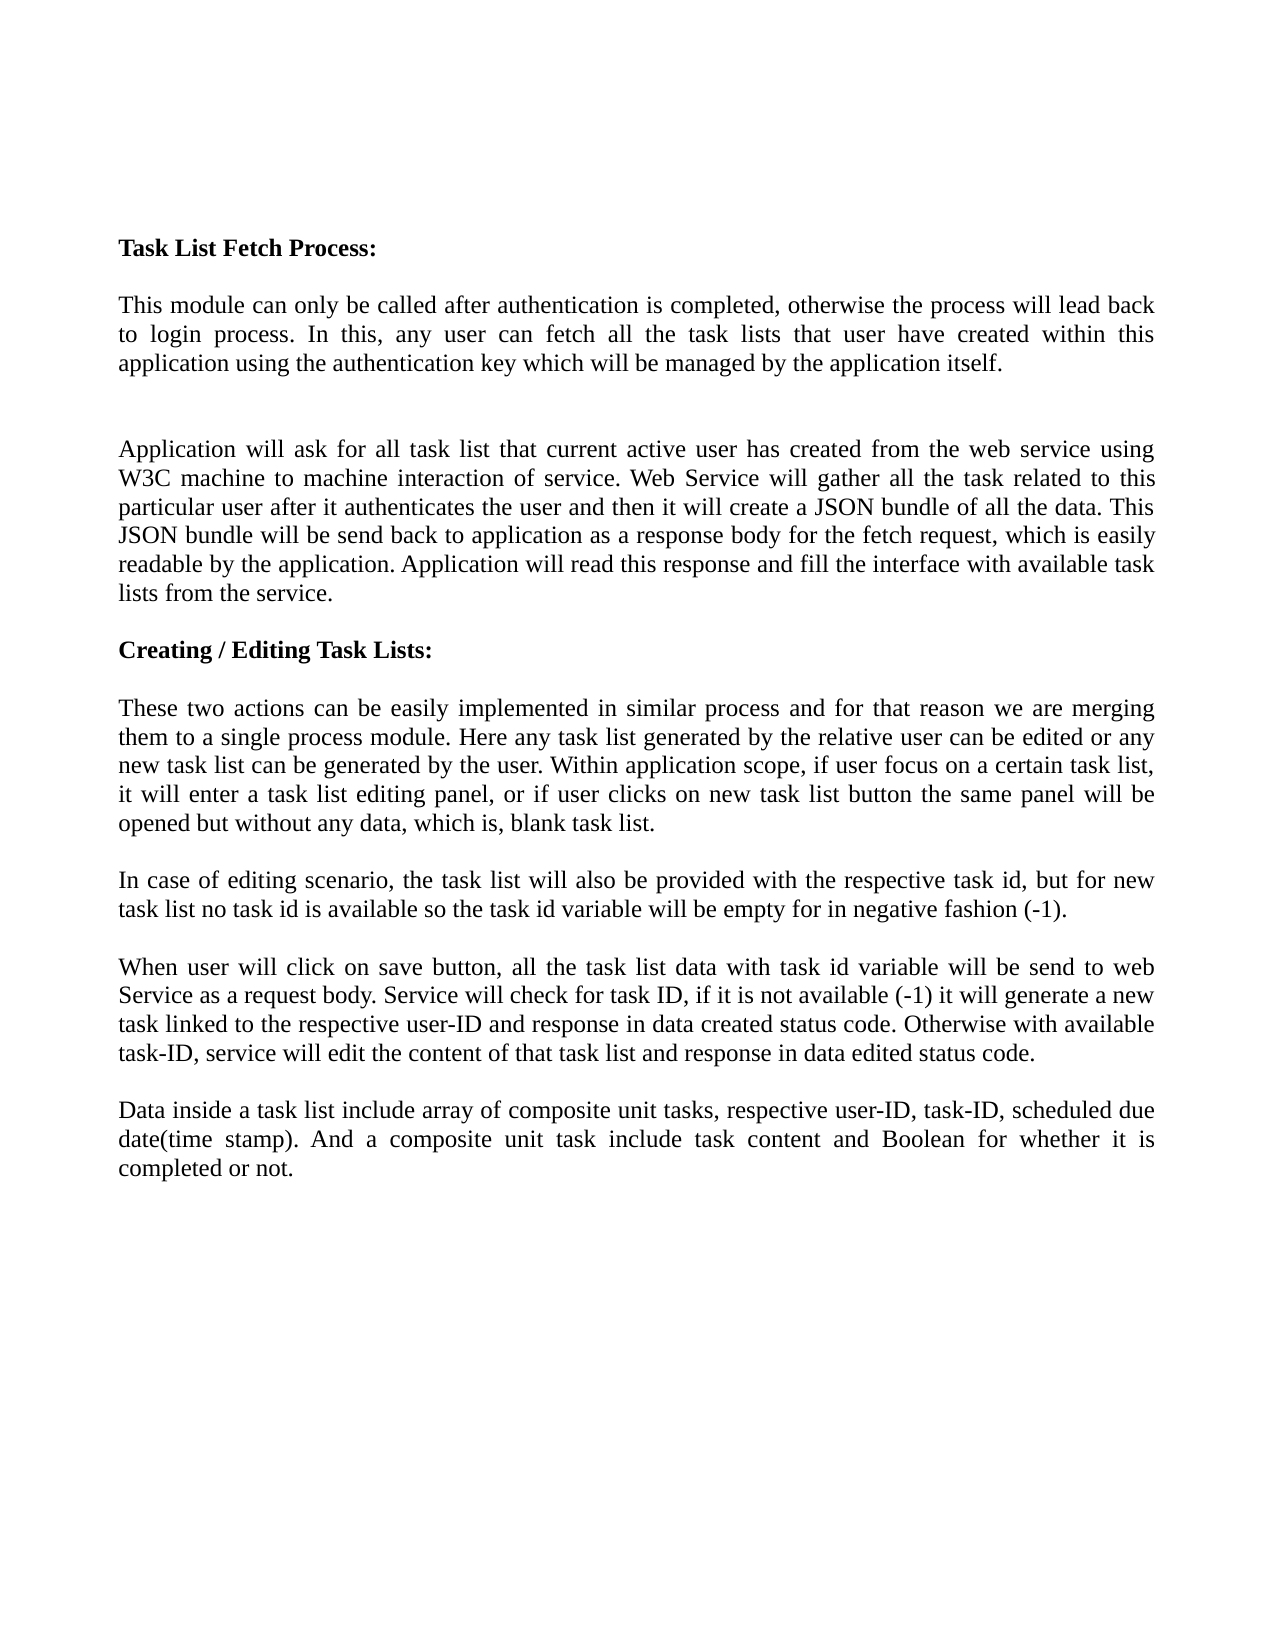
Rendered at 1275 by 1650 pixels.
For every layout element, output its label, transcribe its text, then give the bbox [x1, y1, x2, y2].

text These two actions can be easily implemented in similar process and for that reason we are merging them to a single process module. Here any task list generated by the relative user can be edited or any new task list can be generated by the user. Within application scope, if user focus on a certain task list, it will enter a task list editing panel, or if user clicks on new task list button the same panel will be opened but without any data, which is, blank task list. [118, 693, 1157, 837]
text This module can only be called after authentication is completed, otherwise the process will lead back to login process. In this, any user can fetch all the task lists that user have created within this application using the authentication key which will be managed by the application itself. [118, 291, 1157, 377]
text Task List Fetch Process: [118, 233, 1157, 262]
text Application will ask for all task list that current active user has created from the web service using W3C machine to machine interaction of service. Web Service will gather all the task related to this particular user after it authenticates the user and then it will create a JSON bundle of all the data. This JSON bundle will be send back to application as a response body for the fetch request, which is easily readable by the application. Application will read this response and fill the interface with available task lists from the service. [118, 434, 1157, 607]
text When user will click on save button, all the task list data with task id variable will be send to web Service as a request body. Service will check for task ID, if it is not available (-1) it will generate a new task linked to the respective user-ID and response in data created status code. Otherwise with available task-ID, service will edit the content of that task list and response in data edited status code. [118, 952, 1157, 1067]
text Data inside a task list include array of composite unit tasks, respective user-ID, task-ID, scheduled due date(time stamp). And a composite unit task include task content and Boolean for whether it is completed or not. [118, 1096, 1157, 1182]
text In case of editing scenario, the task list will also be provided with the respective task id, but for new task list no task id is available so the task id variable will be empty for in negative fashion (-1). [118, 866, 1157, 923]
text Creating / Editing Task Lists: [118, 636, 1157, 664]
